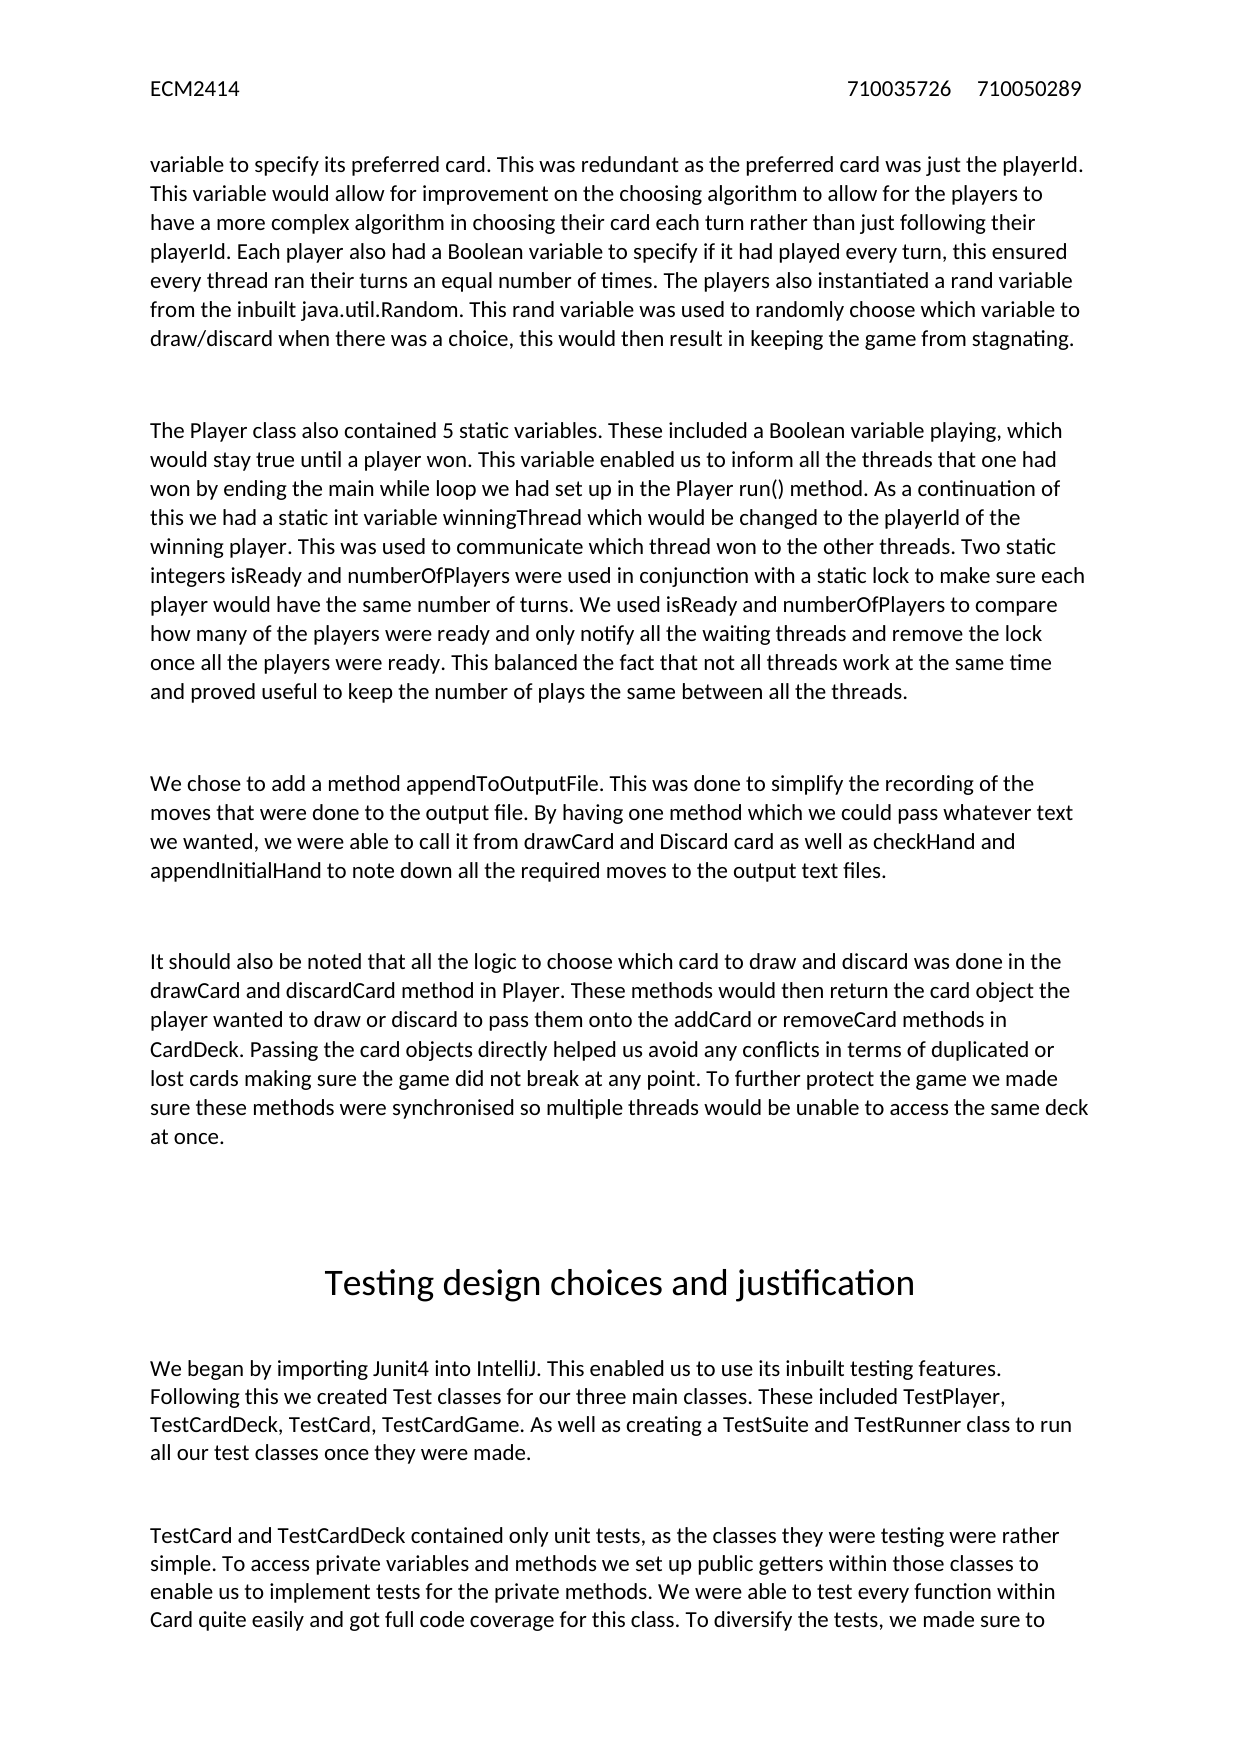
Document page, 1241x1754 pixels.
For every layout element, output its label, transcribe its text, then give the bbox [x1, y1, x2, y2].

text TestCard and TestCardDeck contained only unit tests, as the classes they were testing were rather simple. To access private variables and methods we set up public getters within those classes to enable us to implement tests for the private methods. We were able to test every function within Card quite easily and got full code coverage for this class. To diversify the tests, we made sure to [150, 1521, 1090, 1633]
text It should also be noted that all the logic to choose which card to draw and discard was done in the drawCard and discardCard method in Player. These methods would then return the card object the player wanted to draw or discard to pass them onto the addCard or removeCard methods in CardDeck. Passing the card objects directly helped us avoid any conflicts in terms of duplicated or lost cards making sure the game did not break at any point. To further protect the game we made sure these methods were synchronised so multiple threads would be unable to access the same deck at once. [150, 947, 1090, 1150]
text variable to specify its preferred card. This was redundant as the preferred card was just the playerId. This variable would allow for improvement on the choosing algorithm to allow for the players to have a more complex algorithm in choosing their card each turn rather than just following their playerId. Each player also had a Boolean variable to specify if it had played every turn, this ensured every thread ran their turns an equal number of times. The players also instantiated a rand variable from the inbuilt java.util.Random. This rand variable was used to randomly choose which variable to draw/discard when there was a choice, this would then result in keeping the game from stagnating. [150, 150, 1090, 352]
text We began by importing Junit4 into IntelliJ. This enabled us to use its inbuilt testing features. Following this we created Test classes for our three main classes. These included TestPlayer, TestCardDeck, TestCard, TestCardGame. As well as creating a TestSuite and TestRunner class to run all our test classes once they were made. [150, 1354, 1090, 1466]
text The Player class also contained 5 static variables. These included a Boolean variable playing, which would stay true until a player won. This variable enabled us to inform all the threads that one had won by ending the main while loop we had set up in the Player run() method. As a continuation of this we had a static int variable winningThread which would be changed to the playerId of the winning player. This was used to communicate which thread won to the other threads. Two static integers isReady and numberOfPlayers were used in conjunction with a static lock to make sure each player would have the same number of turns. We used isReady and numberOfPlayers to compare how many of the players were ready and only notify all the waiting threads and remove the lock once all the players were ready. This balanced the fact that not all threads work at the same time and proved useful to keep the number of plays the same between all the threads. [150, 416, 1090, 705]
text Testing design choices and justification [150, 1259, 1090, 1305]
text We chose to add a method appendToOutputFile. This was done to simplify the recording of the moves that were done to the output file. By having one method which we could pass whatever text we wanted, we were able to call it from drawCard and Discard card as well as checkHand and appendInitialHand to note down all the required moves to the output text files. [150, 769, 1090, 884]
